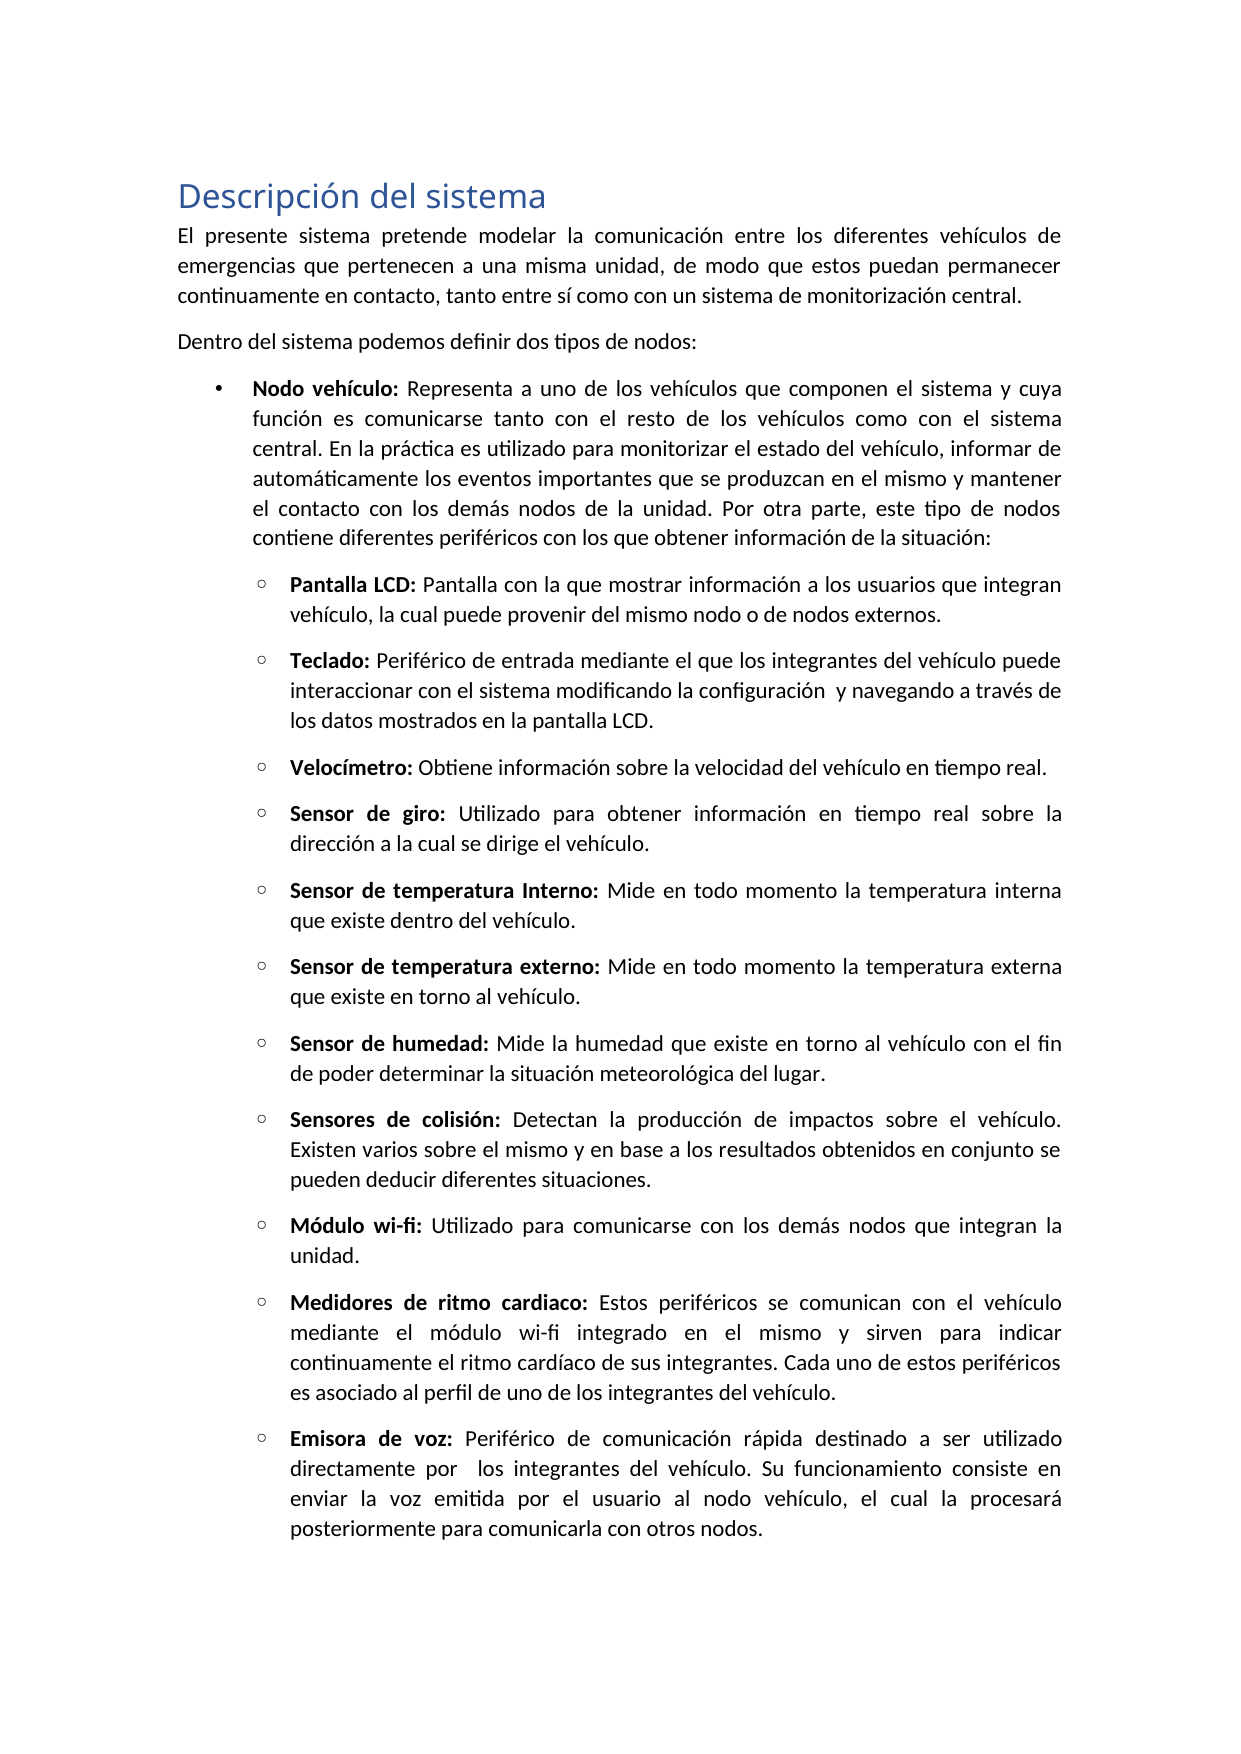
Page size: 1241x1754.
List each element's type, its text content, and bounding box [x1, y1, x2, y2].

list Velocímetro: Obtiene información sobre la velocidad del vehículo en tiempo real. [252, 753, 1063, 781]
list Sensor de humedad: Mide la humedad que existe en torno al vehículo con el fin de poder determinar la situación meteorológica del lugar. [252, 1029, 1063, 1087]
list Sensor de temperatura Interno: Mide en todo momento la temperatura interna que existe dentro del vehículo. [252, 876, 1063, 934]
list Módulo wi-fi: Utilizado para comunicarse con los demás nodos que integran la unidad. [252, 1212, 1063, 1269]
list Emisora de voz: Periférico de comunicación rápida destinado a ser utilizado directamente por los integrantes del vehículo. Su funcionamiento consiste en enviar la voz emitida por el usuario al nodo vehículo, el cual la procesará posteriormente para comunicarla con otros nodos. [252, 1424, 1063, 1542]
list Sensor de temperatura externo: Mide en todo momento la temperatura externa que existe en torno al vehículo. [252, 952, 1063, 1010]
subtitle Descripción del sistema [177, 173, 1063, 218]
list Medidores de ritmo cardiaco: Estos periféricos se comunican con el vehículo mediante el módulo wi-fi integrado en el mismo y sirven para indicar continuamente el ritmo cardíaco de sus integrantes. Cada uno de estos periféricos es asociado al perfil de uno de los integrantes del vehículo. [252, 1288, 1063, 1406]
text Dentro del sistema podemos definir dos tipos de nodos: [177, 327, 1063, 356]
list Nodo vehículo: Representa a uno de los vehículos que componen el sistema y cuya función es comunicarse tanto con el resto de los vehículos como con el sistema central. En la práctica es utilizado para monitorizar el estado del vehículo, informar de automáticamente los eventos importantes que se produzcan en el mismo y mantener el contacto con los demás nodos de la unidad. Por otra parte, este tipo de nodos contiene diferentes periféricos con los que obtener información de la situación: [215, 374, 1063, 552]
list Sensores de colisión: Detectan la producción de impactos sobre el vehículo. Existen varios sobre el mismo y en base a los resultados obtenidos en conjunto se pueden deducir diferentes situaciones. [252, 1105, 1063, 1193]
list Pantalla LCD: Pantalla con la que mostrar información a los usuarios que integran vehículo, la cual puede provenir del mismo nodo o de nodos externos. [252, 570, 1063, 628]
text El presente sistema pretende modelar la comunicación entre los diferentes vehículos de emergencias que pertenecen a una misma unidad, de modo que estos puedan permanecer continuamente en contacto, tanto entre sí como con un sistema de monitorización central. [177, 221, 1063, 309]
list Sensor de giro: Utilizado para obtener información en tiempo real sobre la dirección a la cual se dirige el vehículo. [252, 799, 1063, 857]
list Teclado: Periférico de entrada mediante el que los integrantes del vehículo puede interaccionar con el sistema modificando la configuración y navegando a través de los datos mostrados en la pantalla LCD. [252, 647, 1063, 734]
